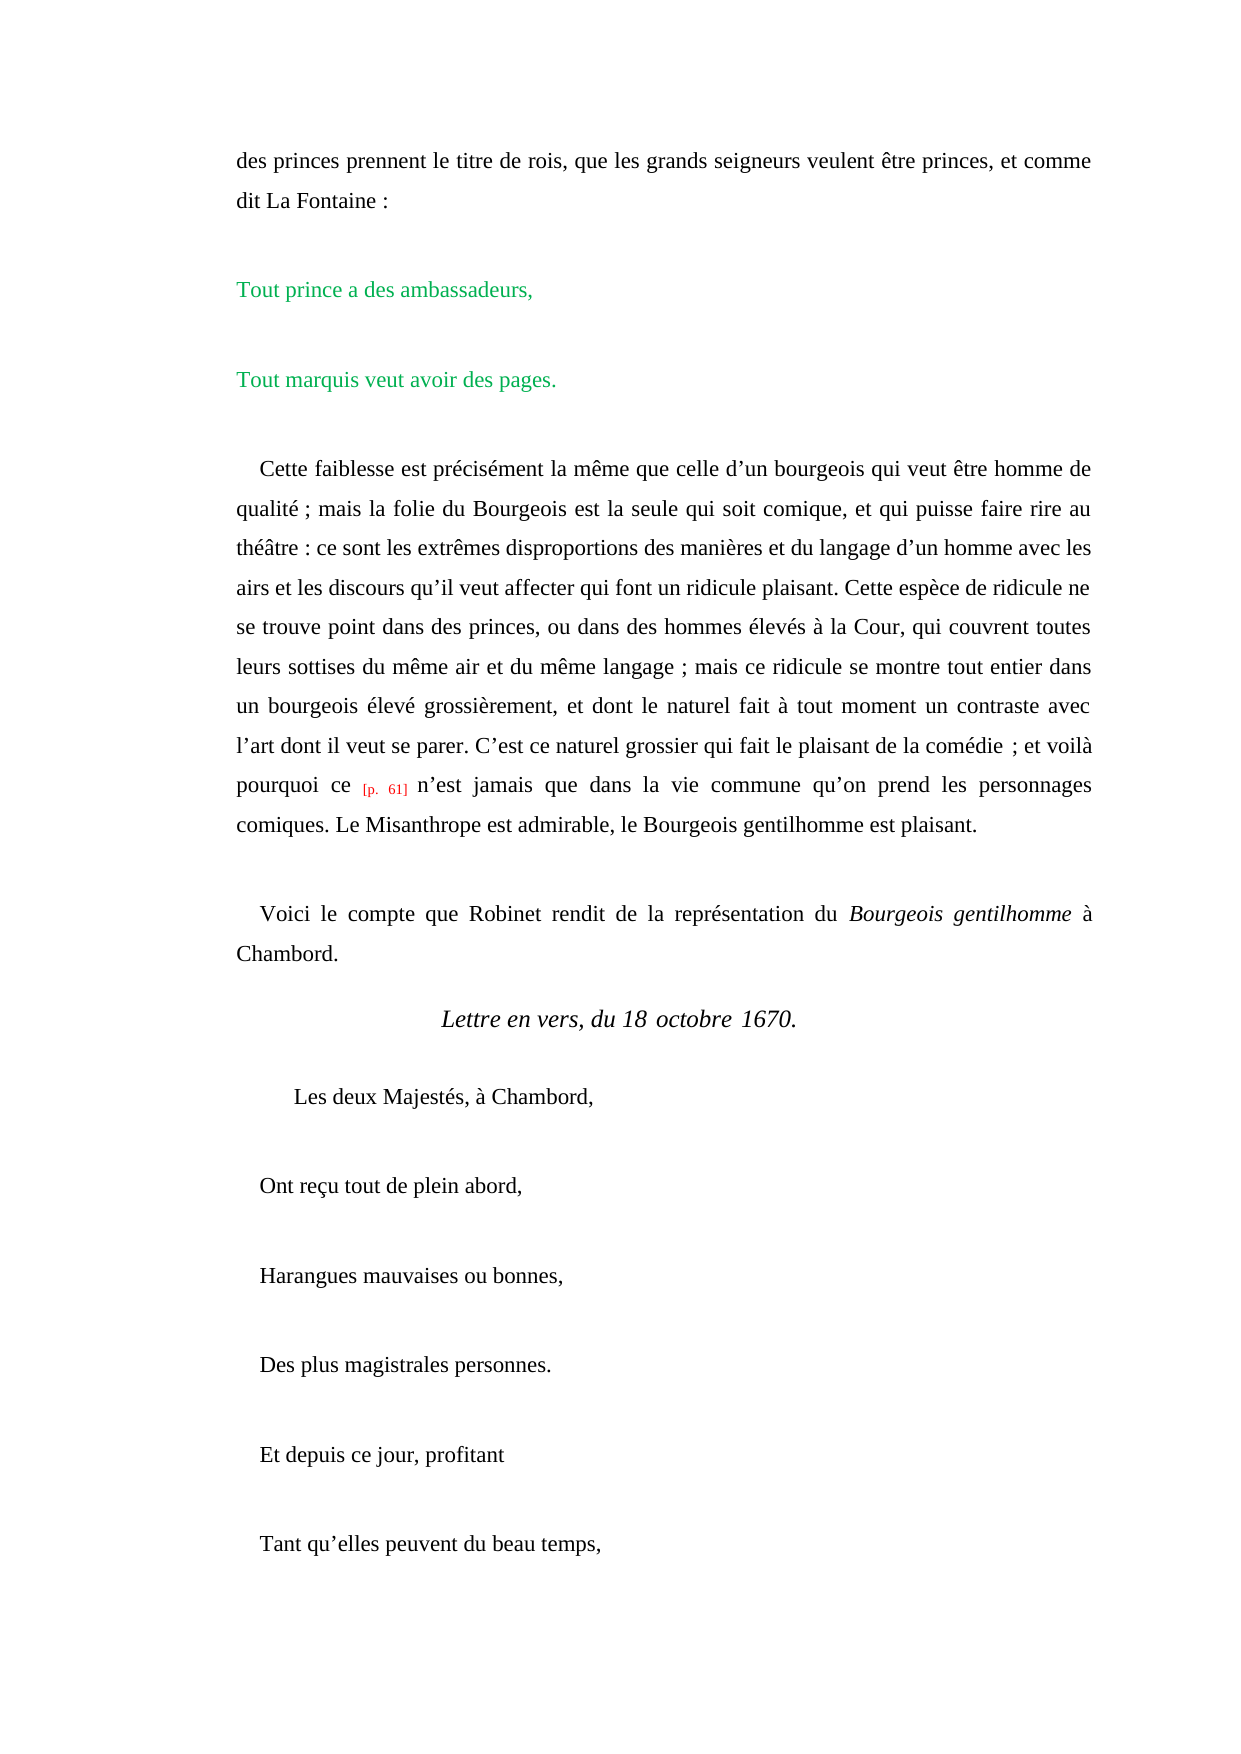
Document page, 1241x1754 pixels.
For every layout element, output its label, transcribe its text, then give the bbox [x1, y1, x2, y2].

text Cette faiblesse est précisément la même que celle d’un bourgeois qui veut être homme de qualité ; mais la folie du Bourgeois est la seule qui soit comique, et qui puisse faire rire au théâtre : ce sont les extrêmes disproportions des manières et du langage d’un homme avec les airs et les discours qu’il veut affecter qui font un ridicule plaisant. Cette espèce de ridicule ne se trouve point dans des princes, ou dans des hommes élevés à la Cour, qui couvrent toutes leurs sottises du même air et du même langage ; mais ce ridicule se montre tout entier dans un bourgeois élevé grossièrement, et dont le naturel fait à tout moment un contraste avec l’art dont il veut se parer. C’est ce naturel grossier qui fait le plaisant de la comédie ; et voilà pourquoi ce [p. 61] n’est jamais que dans la vie commune qu’on prend les personnages comiques. Le Misanthrope est admirable, le Bourgeois gentilhomme est plaisant. [236, 456, 1093, 837]
text Tout prince a des ambassadeurs, [236, 277, 1093, 303]
text Des plus magistrales personnes. [236, 1352, 1093, 1378]
text Harangues mauvaises ou bonnes, [236, 1262, 1093, 1288]
text Tant qu’elles peuvent du beau temps, [236, 1531, 1093, 1557]
text Voici le compte que Robinet rendit de la représentation du Bourgeois gentilhomme à Chambord. [236, 900, 1093, 966]
text Ont reçu tout de plein abord, [236, 1173, 1093, 1199]
text des princes prennent le titre de rois, que les grands seigneurs veulent être princes, et comme dit La Fontaine : [236, 148, 1093, 213]
text Les deux Majestés, à Chambord, [236, 1083, 1093, 1109]
text Lettre en vers, du 18 octobre 1670. [148, 1004, 1093, 1033]
text Tout marquis veut avoir des pages. [236, 366, 1093, 392]
text Et depuis ce jour, profitant [236, 1441, 1093, 1467]
